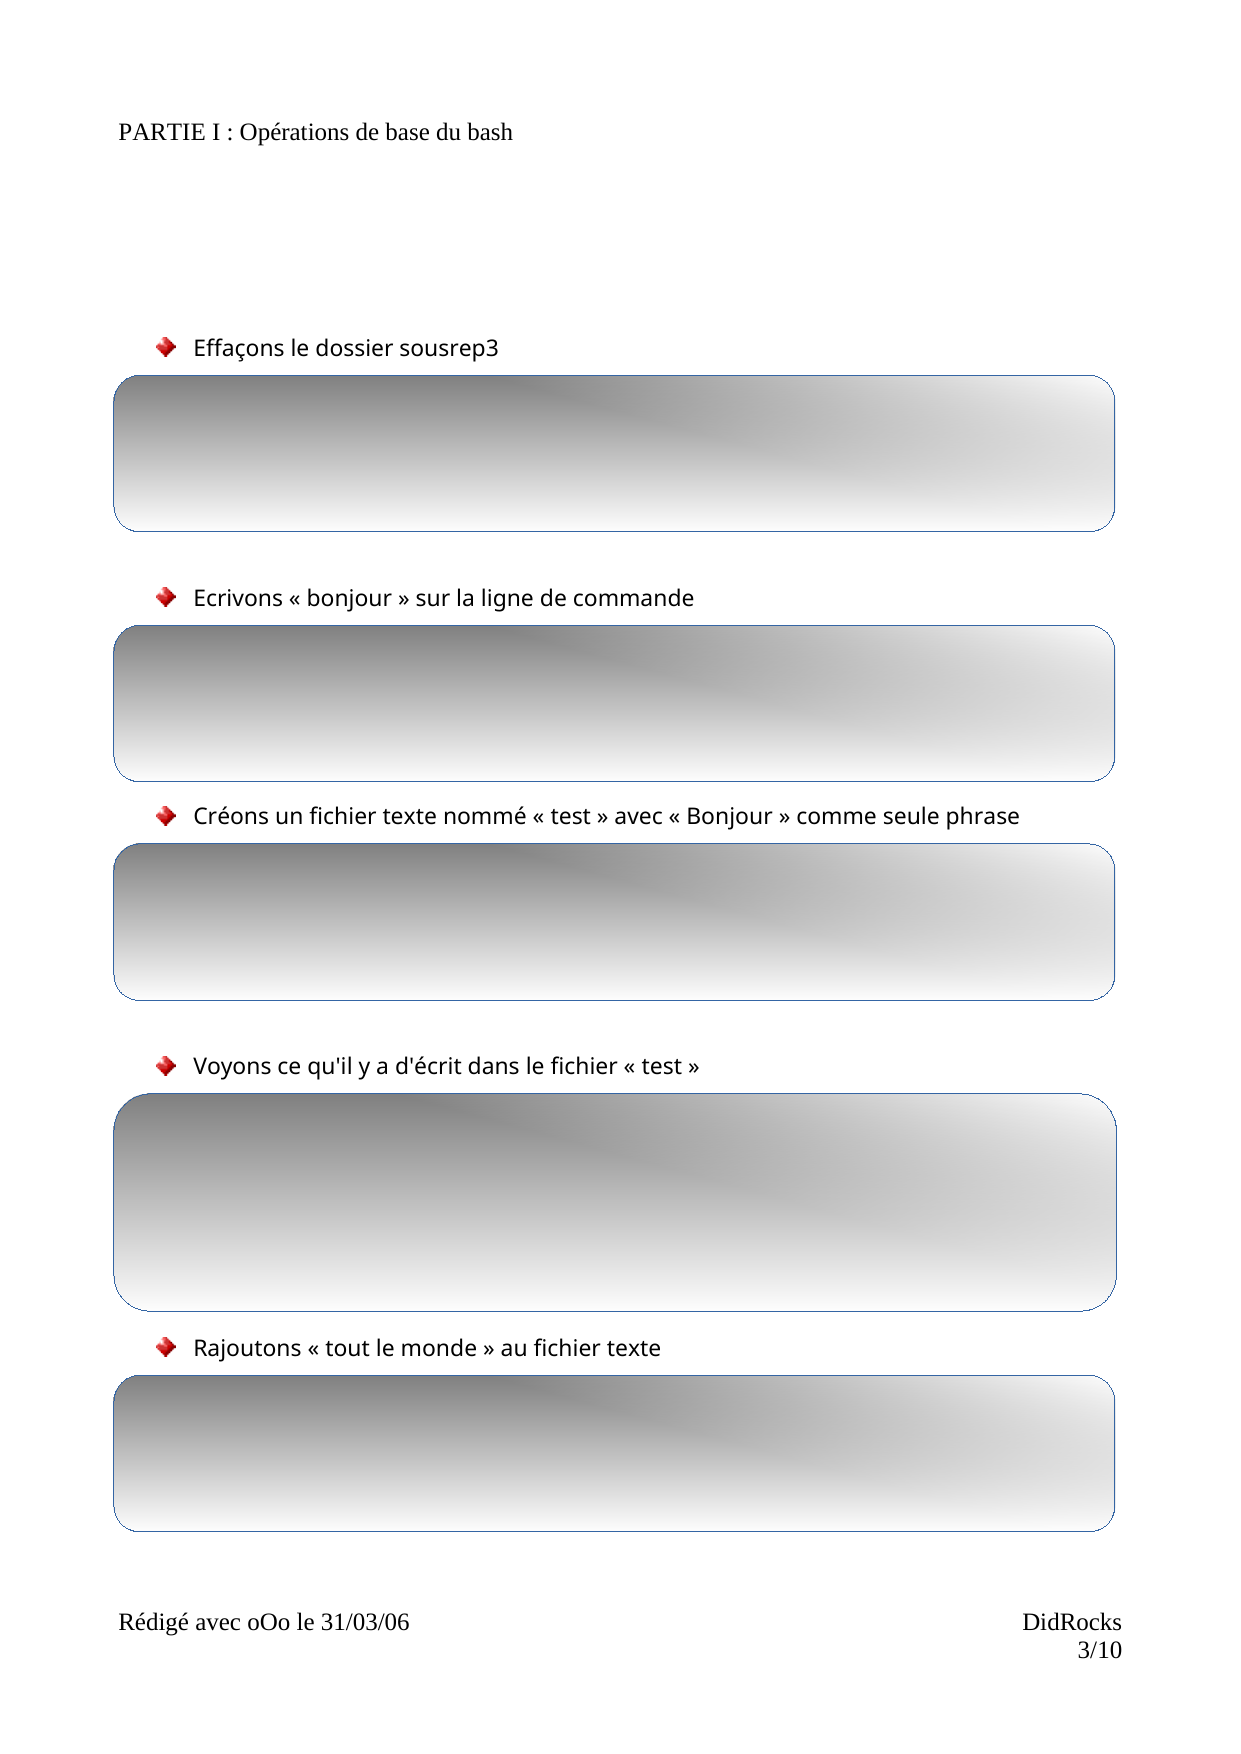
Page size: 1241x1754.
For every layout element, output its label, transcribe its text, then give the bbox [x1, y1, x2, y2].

list Créons un fichier texte nommé « test » avec « Bonjour » comme seule phrase [156, 800, 1122, 832]
list Effaçons le dossier sousrep3 [156, 332, 1122, 363]
picture [156, 1056, 176, 1076]
list Rajoutons « tout le monde » au fichier texte [156, 1332, 1122, 1363]
list Voyons ce qu'il y a d'écrit dans le fichier « test » [156, 1050, 1122, 1082]
picture [156, 337, 176, 357]
picture [156, 806, 176, 826]
list Ecrivons « bonjour » sur la ligne de commande [156, 582, 1122, 613]
picture [156, 1337, 176, 1357]
picture [156, 587, 176, 607]
